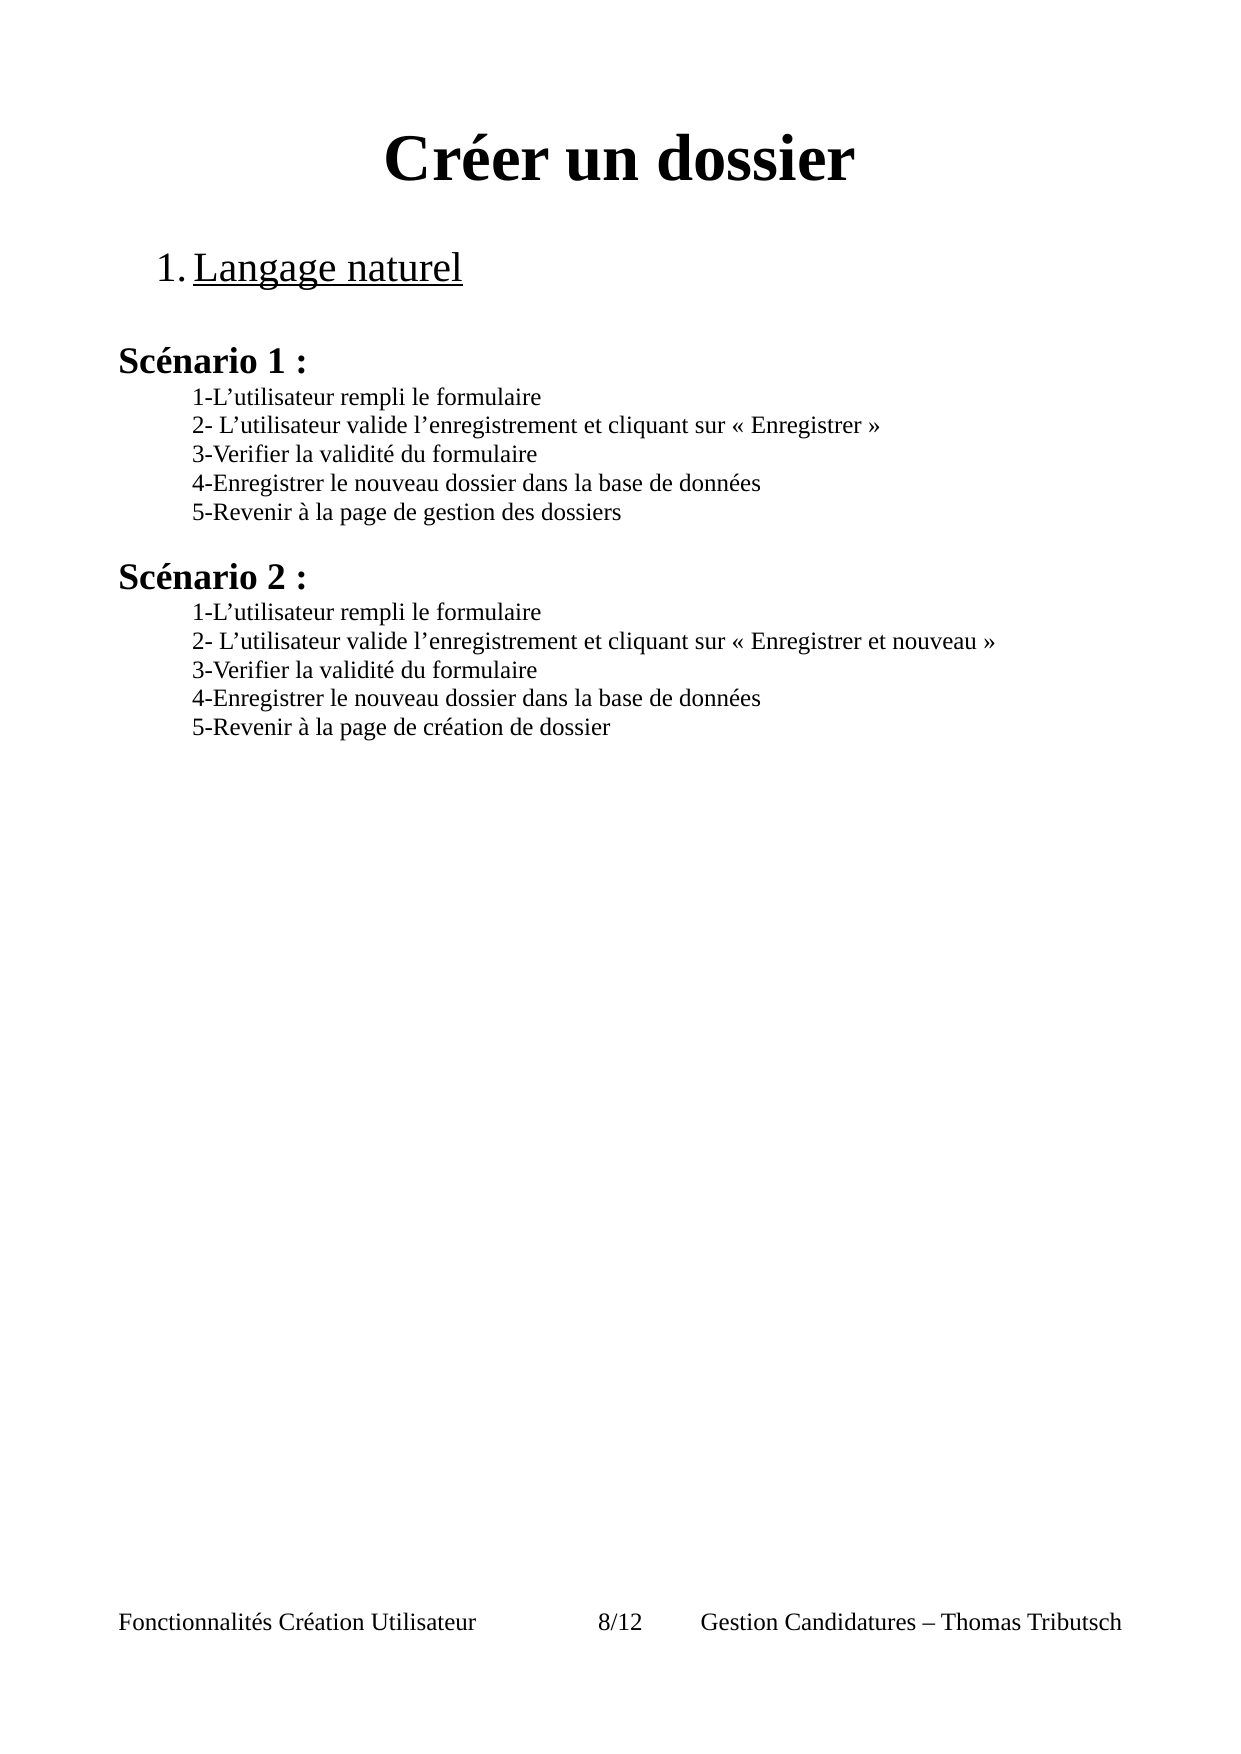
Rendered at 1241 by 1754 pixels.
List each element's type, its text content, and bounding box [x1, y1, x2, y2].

text 4-Enregistrer le nouveau dossier dans la base de données [192, 683, 1122, 712]
text 5-Revenir à la page de création de dossier [118, 712, 1122, 741]
text 2- L’utilisateur valide l’enregistrement et cliquant sur « Enregistrer et nouveau » [192, 626, 1122, 655]
list Langage naturel [156, 243, 1122, 291]
text Scénario 2 : [118, 554, 1122, 597]
text Créer un dossier [118, 118, 1122, 195]
text 2- L’utilisateur valide l’enregistrement et cliquant sur « Enregistrer » [192, 410, 1122, 439]
text 1-L’utilisateur rempli le formulaire [192, 382, 1122, 410]
text Scénario 1 : [118, 338, 1122, 382]
text 4-Enregistrer le nouveau dossier dans la base de données [192, 468, 1122, 497]
text 5-Revenir à la page de gestion des dossiers [118, 497, 1122, 525]
text 1-L’utilisateur rempli le formulaire [192, 597, 1122, 626]
text 3-Verifier la validité du formulaire [192, 655, 1122, 683]
text 3-Verifier la validité du formulaire [192, 439, 1122, 468]
